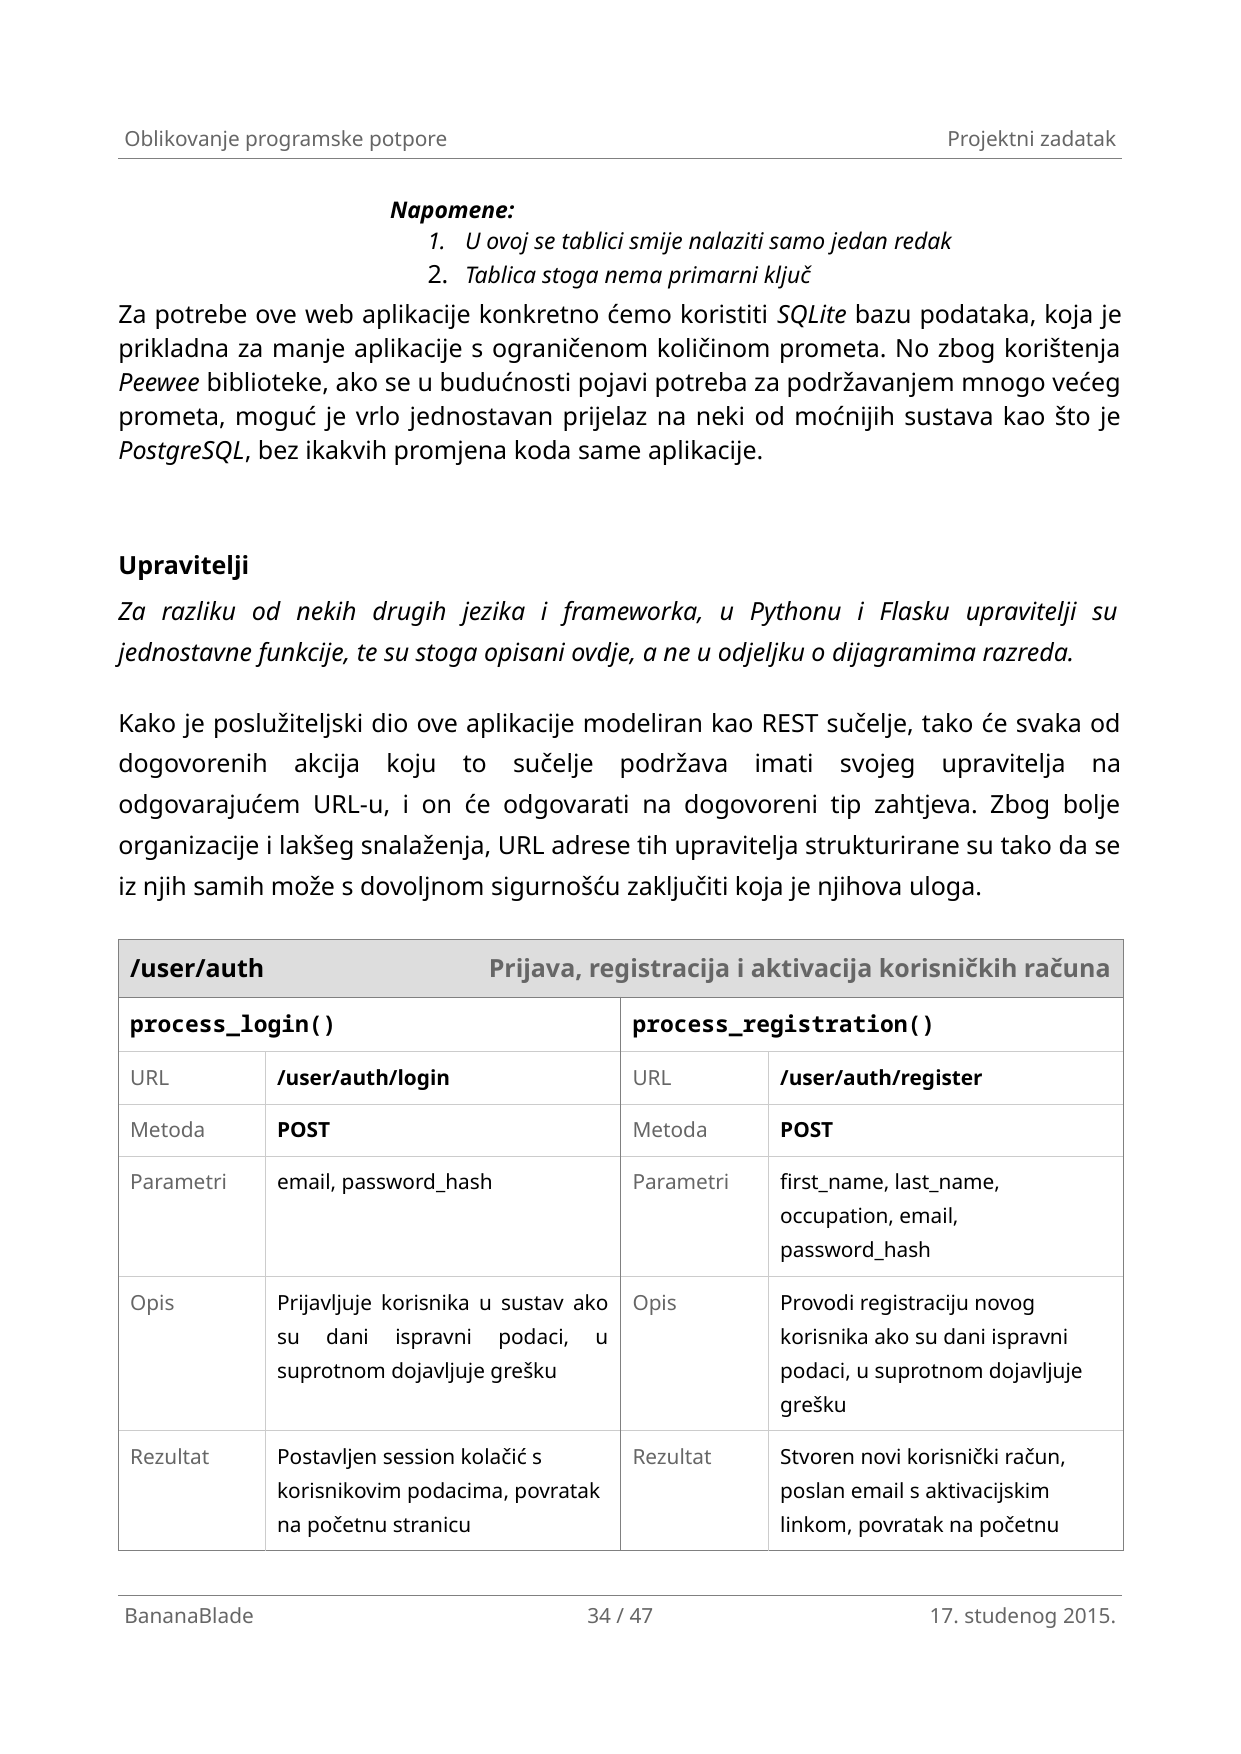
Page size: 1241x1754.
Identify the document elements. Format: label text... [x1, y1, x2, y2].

table_cell Provodi registraciju novog korisnika ako su dani ispravni podaci, u suprotnom dojavljuje grešku [769, 1277, 1123, 1430]
table_cell /user/auth/register [769, 1052, 1123, 1103]
table_header /user/auth [119, 940, 354, 997]
table_cell POST [266, 1105, 620, 1156]
table_cell Napomene: U ovoj se tablici smije nalaziti samo jedan redak Tablica stoga nema primarni ključ [360, 188, 1123, 297]
table_cell Metoda [119, 1105, 265, 1156]
table_cell [118, 188, 360, 297]
text Kako je poslužiteljski dio ove aplikacije modeliran kao REST sučelje, tako će svaka od dogovorenih akcija koju to sučelje podržava imati svojeg upravitelja na odgovarajućem URL-u, i on će odgovarati na dogovoreni tip zahtjeva. Zbog bolje organizacije i lakšeg snalaženja, URL adrese tih upravitelja strukturirane su tako da se iz njih samih može s dovoljnom sigurnošću zaključiti koja je njihova uloga. [118, 705, 1122, 903]
table_cell first_name, last_name, occupation, email, password_hash [769, 1157, 1123, 1276]
table_cell Opis [621, 1277, 768, 1430]
table_cell process_registration() [621, 998, 1123, 1051]
table_cell POST [769, 1105, 1123, 1156]
table_cell Opis [119, 1277, 265, 1430]
text Za razliku od nekih drugih jezika i frameworka, u Pythonu i Flasku upravitelji su jednostavne funkcije, te su stoga opisani ovdje, a ne u odjeljku o dijagramima razreda. [118, 594, 1122, 669]
table_cell Parametri [119, 1157, 265, 1276]
subtitle Upravitelji [118, 547, 1122, 582]
table_header Prijava, registracija i aktivacija korisničkih računa [354, 940, 1123, 997]
table_cell URL [119, 1052, 265, 1103]
table_cell /user/auth/login [266, 1052, 620, 1103]
text Za potrebe ove web aplikacije konkretno ćemo koristiti SQLite bazu podataka, koja je prikladna za manje aplikacije s ograničenom količinom prometa. No zbog korištenja Peewee biblioteke, ako se u budućnosti pojavi potreba za podržavanjem mnogo većeg prometa, moguć je vrlo jednostavan prijelaz na neki od moćnijih sustava kao što je PostgreSQL, bez ikakvih promjena koda same aplikacije. [118, 297, 1122, 467]
table_cell Stvoren novi korisnički račun, poslan email s aktivacijskim linkom, povratak na početnu [769, 1431, 1123, 1550]
table_cell process_login() [119, 998, 620, 1051]
table_cell Rezultat [119, 1431, 265, 1550]
table_cell Metoda [621, 1105, 768, 1156]
table_cell Rezultat [621, 1431, 768, 1550]
table_cell Postavljen session kolačić s korisnikovim podacima, povratak na početnu stranicu [266, 1431, 620, 1550]
table_cell Parametri [621, 1157, 768, 1276]
table_cell Prijavljuje korisnika u sustav ako su dani ispravni podaci, u suprotnom dojavljuje grešku [266, 1277, 620, 1430]
table_cell URL [621, 1052, 768, 1103]
table_cell email, password_hash [266, 1157, 620, 1276]
